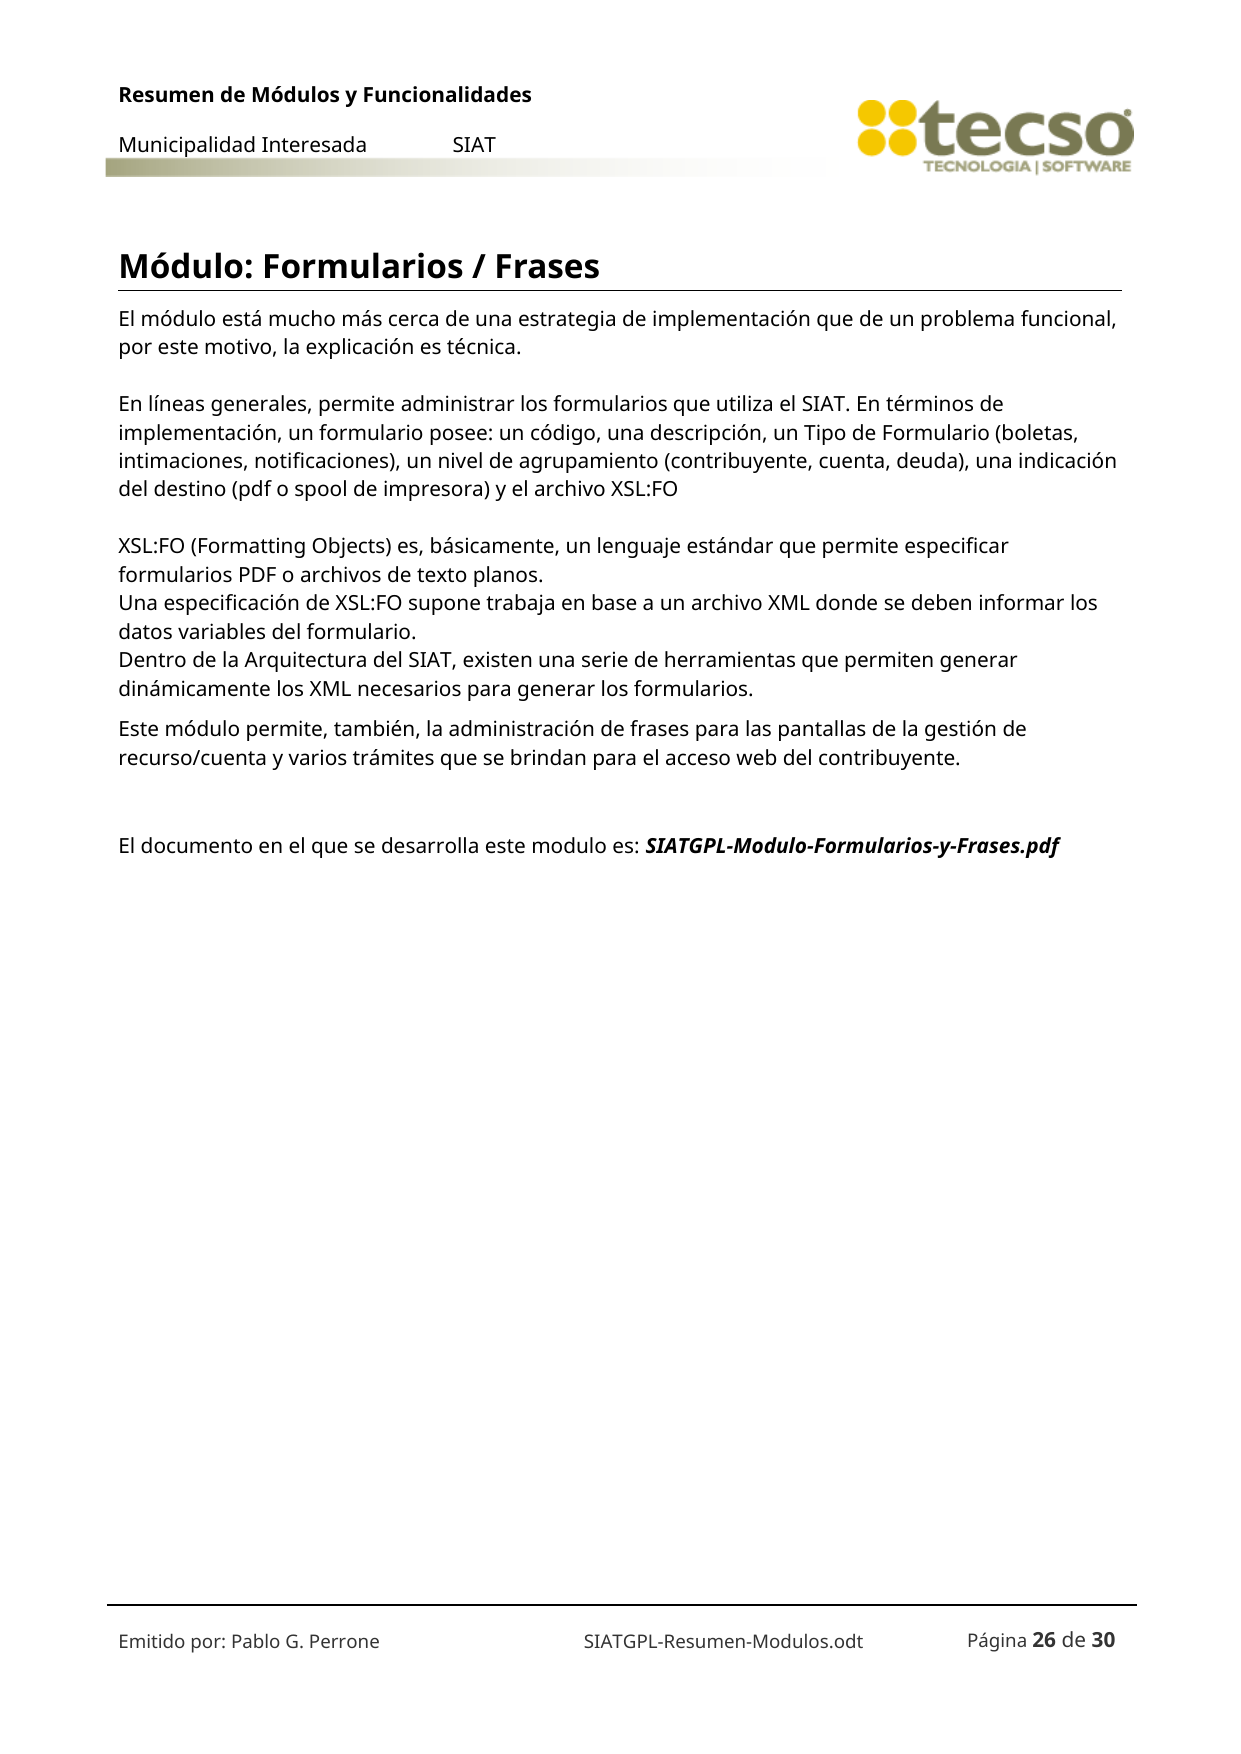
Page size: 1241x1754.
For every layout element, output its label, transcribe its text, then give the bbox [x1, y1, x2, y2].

text Este módulo permite, también, la administración de frases para las pantallas de la gestión de recurso/cuenta y varios trámites que se brindan para el acceso web del contribuyente. [118, 714, 1122, 771]
subtitle Módulo: Formularios / Frases [118, 243, 1122, 290]
text El módulo está mucho más cerca de una estrategia de implementación que de un problema funcional, por este motivo, la explicación es técnica. En líneas generales, permite administrar los formularios que utiliza el SIAT. En términos de implementación, un formulario posee: un código, una descripción, un Tipo de Formulario (boletas, intimaciones, notificaciones), un nivel de agrupamiento (contribuyente, cuenta, deuda), una indicación del destino (pdf o spool de impresora) y el archivo XSL:FO XSL:FO (Formatting Objects) es, básicamente, un lenguaje estándar que permite especificar formularios PDF o archivos de texto planos. Una especificación de XSL:FO supone trabaja en base a un archivo XML donde se deben informar los datos variables del formulario. Dentro de la Arquitectura del SIAT, existen una serie de herramientas que permiten generar dinámicamente los XML necesarios para generar los formularios. [118, 304, 1122, 702]
text El documento en el que se desarrolla este modulo es: SIATGPL-Modulo-Formularios-y-Frases.pdf [118, 831, 1122, 859]
picture [105, 100, 1134, 177]
